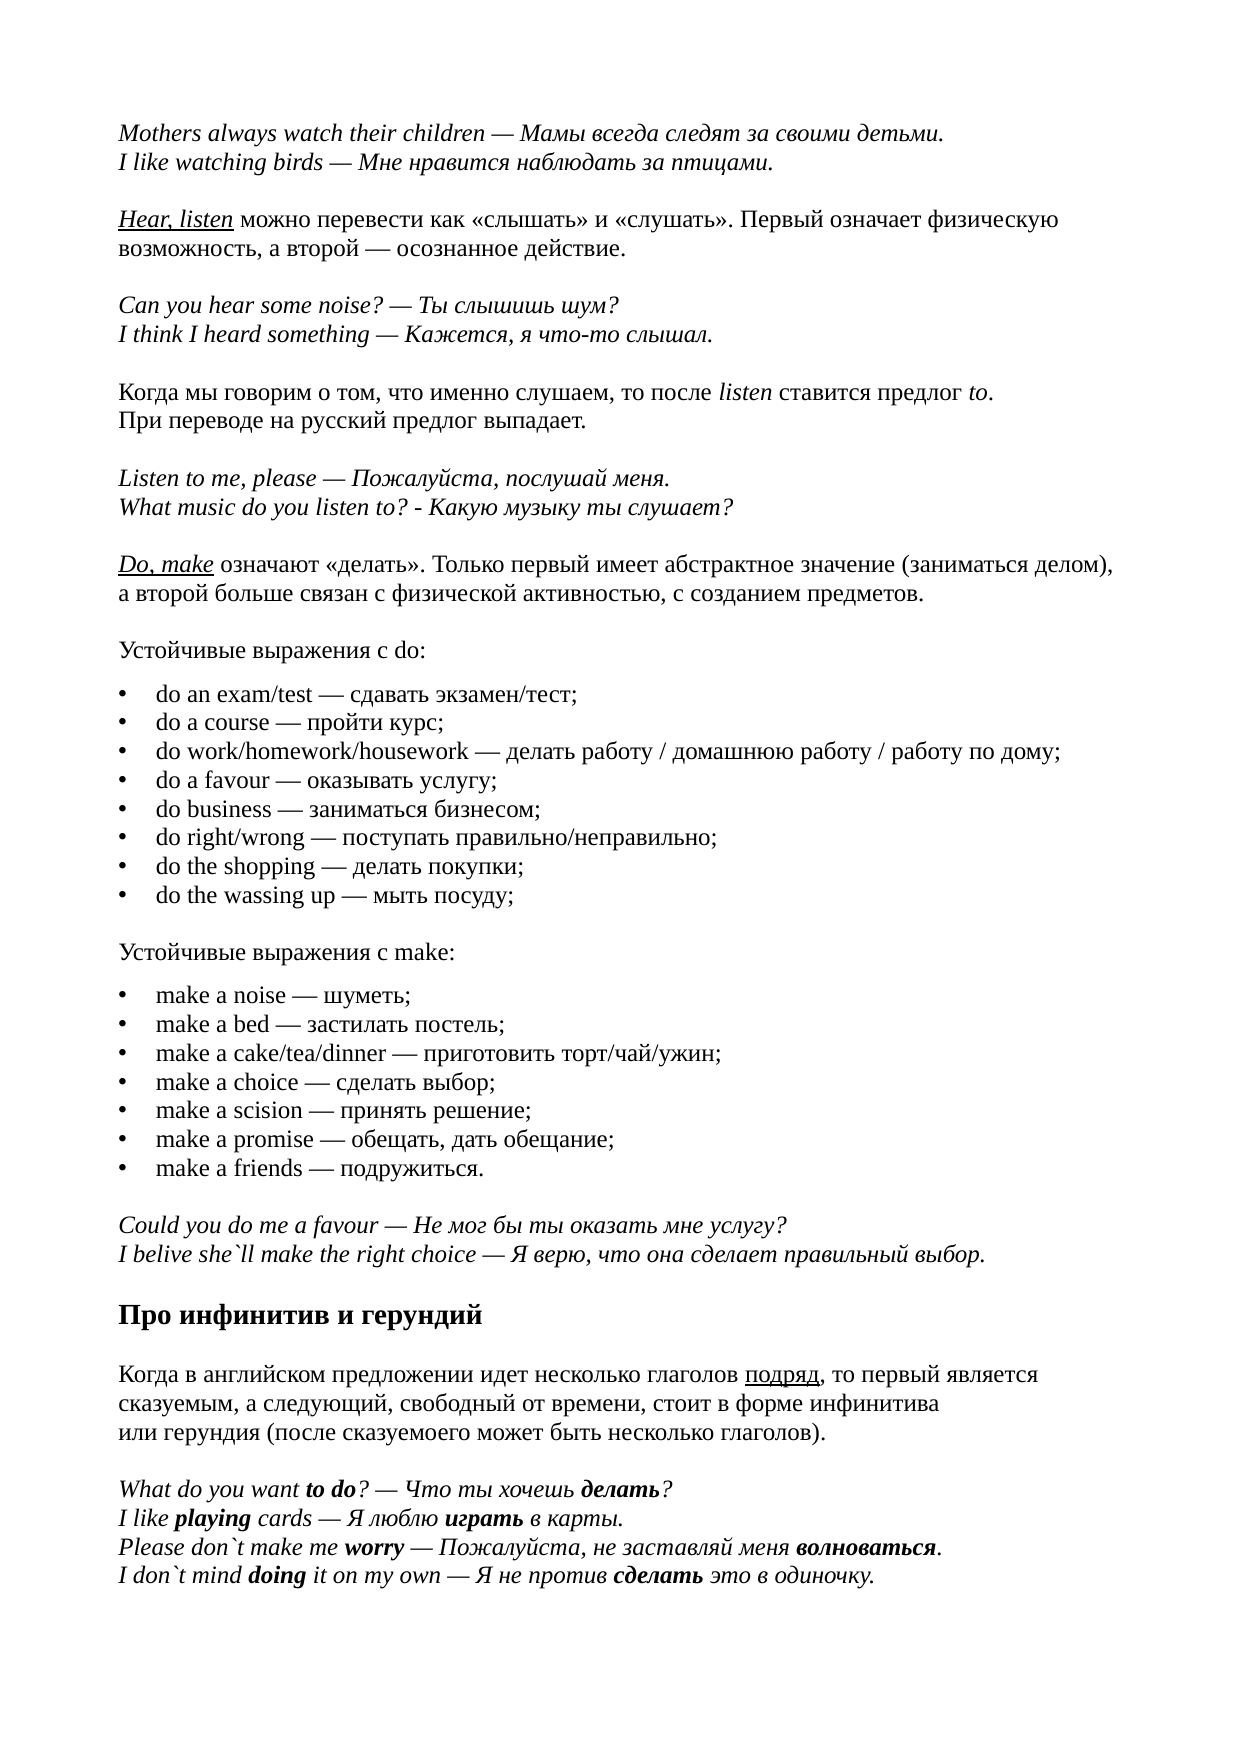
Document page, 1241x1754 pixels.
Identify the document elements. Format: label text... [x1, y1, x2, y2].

list make a noise — шуметь; [118, 981, 1122, 1009]
text Когда мы говорим о том, что именно слушаем, то после listen ставится предлог to. [118, 377, 1122, 406]
list make a promise — обещать, дать обещание; [118, 1124, 1122, 1153]
text При переводе на русский предлог выпадает. [118, 406, 1122, 434]
text или герундия (после сказуемоего может быть несколько глаголов). [118, 1417, 1122, 1445]
list do a course — пройти курс; [118, 707, 1122, 736]
text Про инфинитив и герундий [118, 1297, 1122, 1330]
list do right/wrong — поступать правильно/неправильно; [118, 822, 1122, 851]
text I think I heard something — Кажется, я что-то слышал. [118, 319, 1122, 348]
text Mothers always watch their children — Мамы всегда следят за своими детьми. [118, 118, 1122, 147]
text Когда в английском предложении идет несколько глаголов подряд, то первый является сказуемым, а следующий, свободный от времени, стоит в форме инфинитива [118, 1359, 1122, 1417]
text I belive she`ll make the right choice — Я верю, что она сделает правильный выбор. [118, 1239, 1122, 1268]
text I don`t mind doing it on my own — Я не против сделать это в одиночку. [118, 1560, 1122, 1589]
text What music do you listen to? - Какую музыку ты слушает? [118, 492, 1122, 521]
text I like playing cards — Я люблю играть в карты. [118, 1503, 1122, 1532]
list do the shopping — делать покупки; [118, 851, 1122, 880]
list make a friends — подружиться. [118, 1153, 1122, 1182]
text Hear, listen можно перевести как «слышать» и «слушать». Первый означает физическую возможность, а второй — осознанное действие. [118, 204, 1122, 262]
text Could you do me a favour — Не мог бы ты оказать мне услугу? [118, 1211, 1122, 1239]
list do an exam/test — сдавать экзамен/тест; [118, 679, 1122, 707]
text Устойчивые выражения с do: [118, 636, 1122, 664]
list make a cake/tea/dinner — приготовить торт/чай/ужин; [118, 1038, 1122, 1067]
text Do, make означают «делать». Только первый имеет абстрактное значение (заниматься делом), а второй больше связан с физической активностью, с созданием предметов. [118, 549, 1122, 607]
list do work/homework/housework — делать работу / домашнюю работу / работу по дому; [118, 736, 1122, 765]
list make a bed — застилать постель; [118, 1009, 1122, 1038]
text Listen to me, please — Пожалуйста, послушай меня. [118, 463, 1122, 492]
list do a favour — оказывать услугу; [118, 765, 1122, 794]
text What do you want to do? — Что ты хочешь делать? [118, 1474, 1122, 1503]
list do the wassing up — мыть посуду; [118, 880, 1122, 909]
list make a choice — сделать выбор; [118, 1067, 1122, 1096]
list do business — заниматься бизнесом; [118, 794, 1122, 822]
text I like watching birds — Мне нравится наблюдать за птицами. [118, 147, 1122, 176]
text Устойчивые выражения с make: [118, 937, 1122, 966]
text Can you hear some noise? — Ты слышишь шум? [118, 291, 1122, 319]
text Please don`t make me worry — Пожалуйста, не заставляй меня волноваться. [118, 1532, 1122, 1560]
list make a scision — принять решение; [118, 1096, 1122, 1124]
